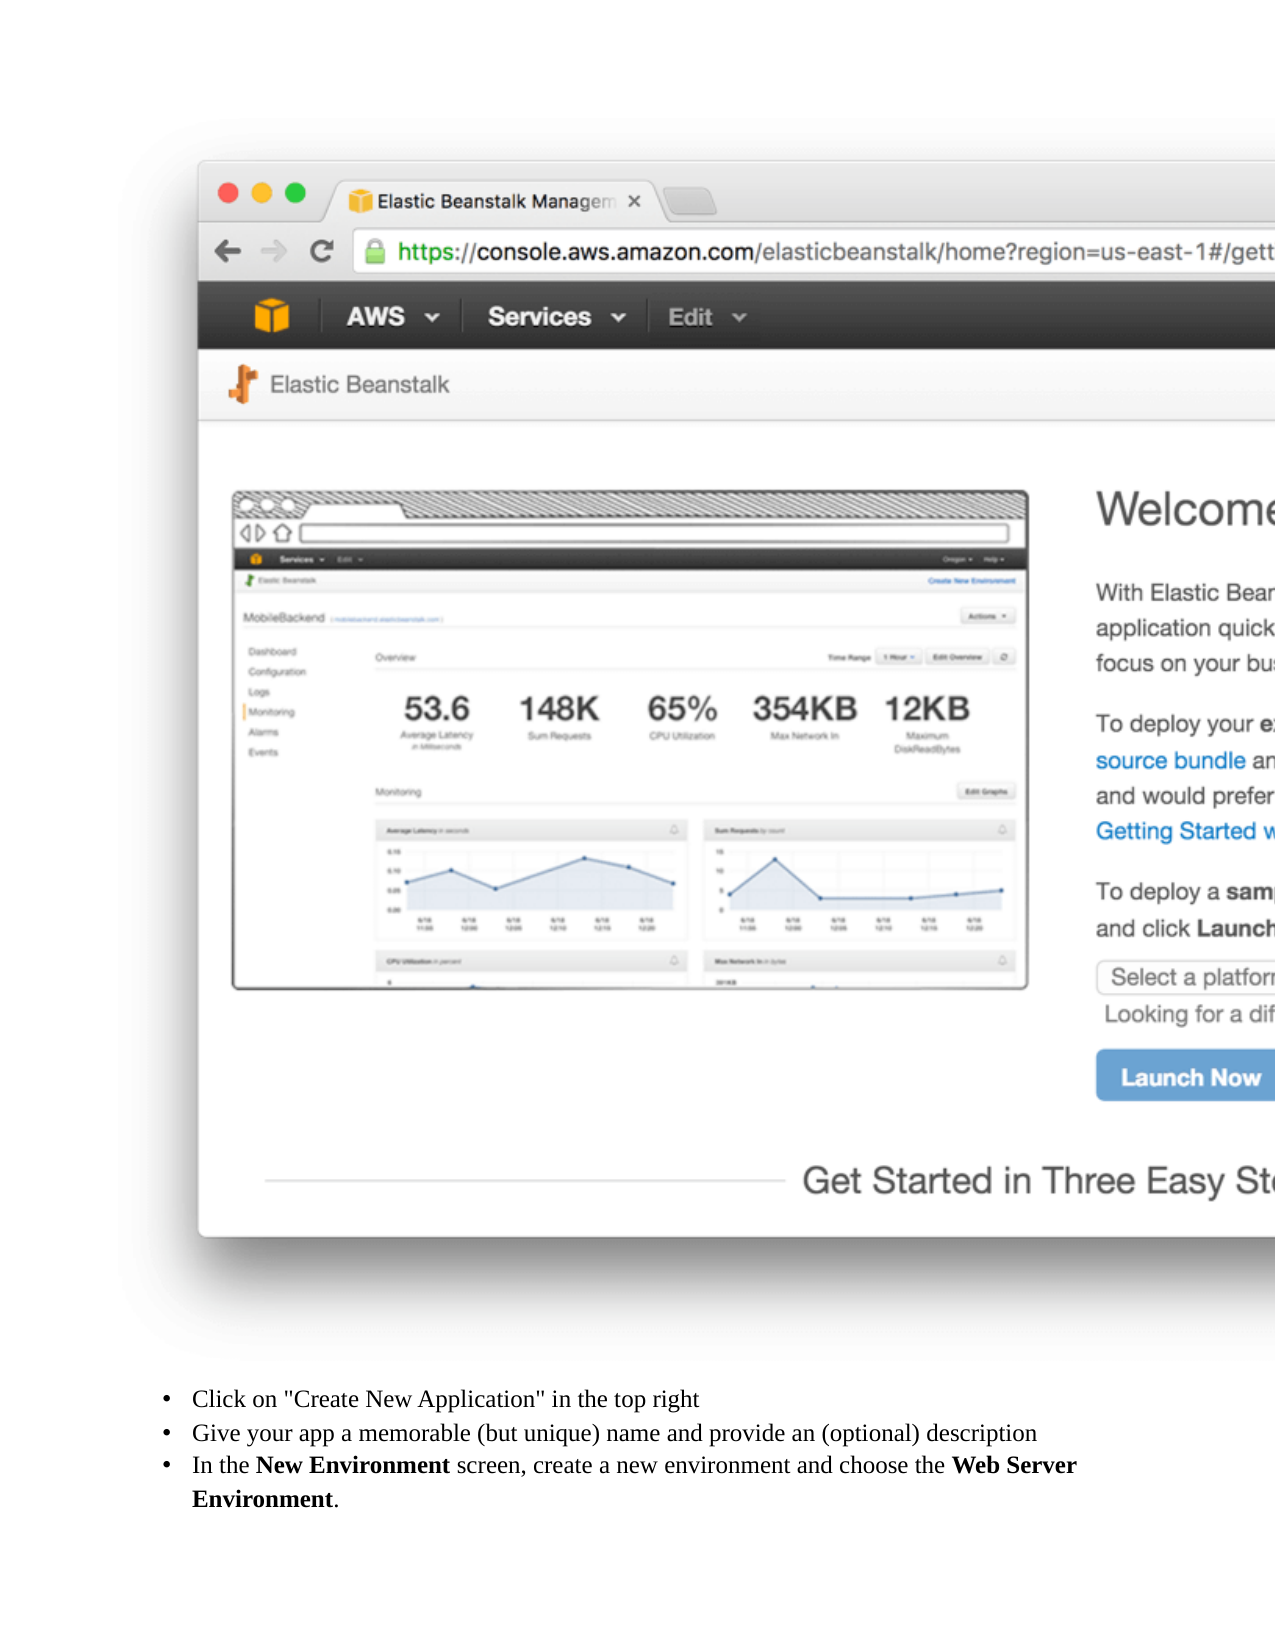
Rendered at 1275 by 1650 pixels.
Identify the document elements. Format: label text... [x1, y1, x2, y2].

list In the New Environment screen, create a new environment and choose the Web Server Environment. [162, 1451, 1157, 1512]
list Click on "Create New Application" in the top right [162, 1384, 1157, 1413]
list Give your app a memorable (but unique) name and provide an (optional) description [162, 1418, 1157, 1446]
picture [118, 118, 1275, 1361]
